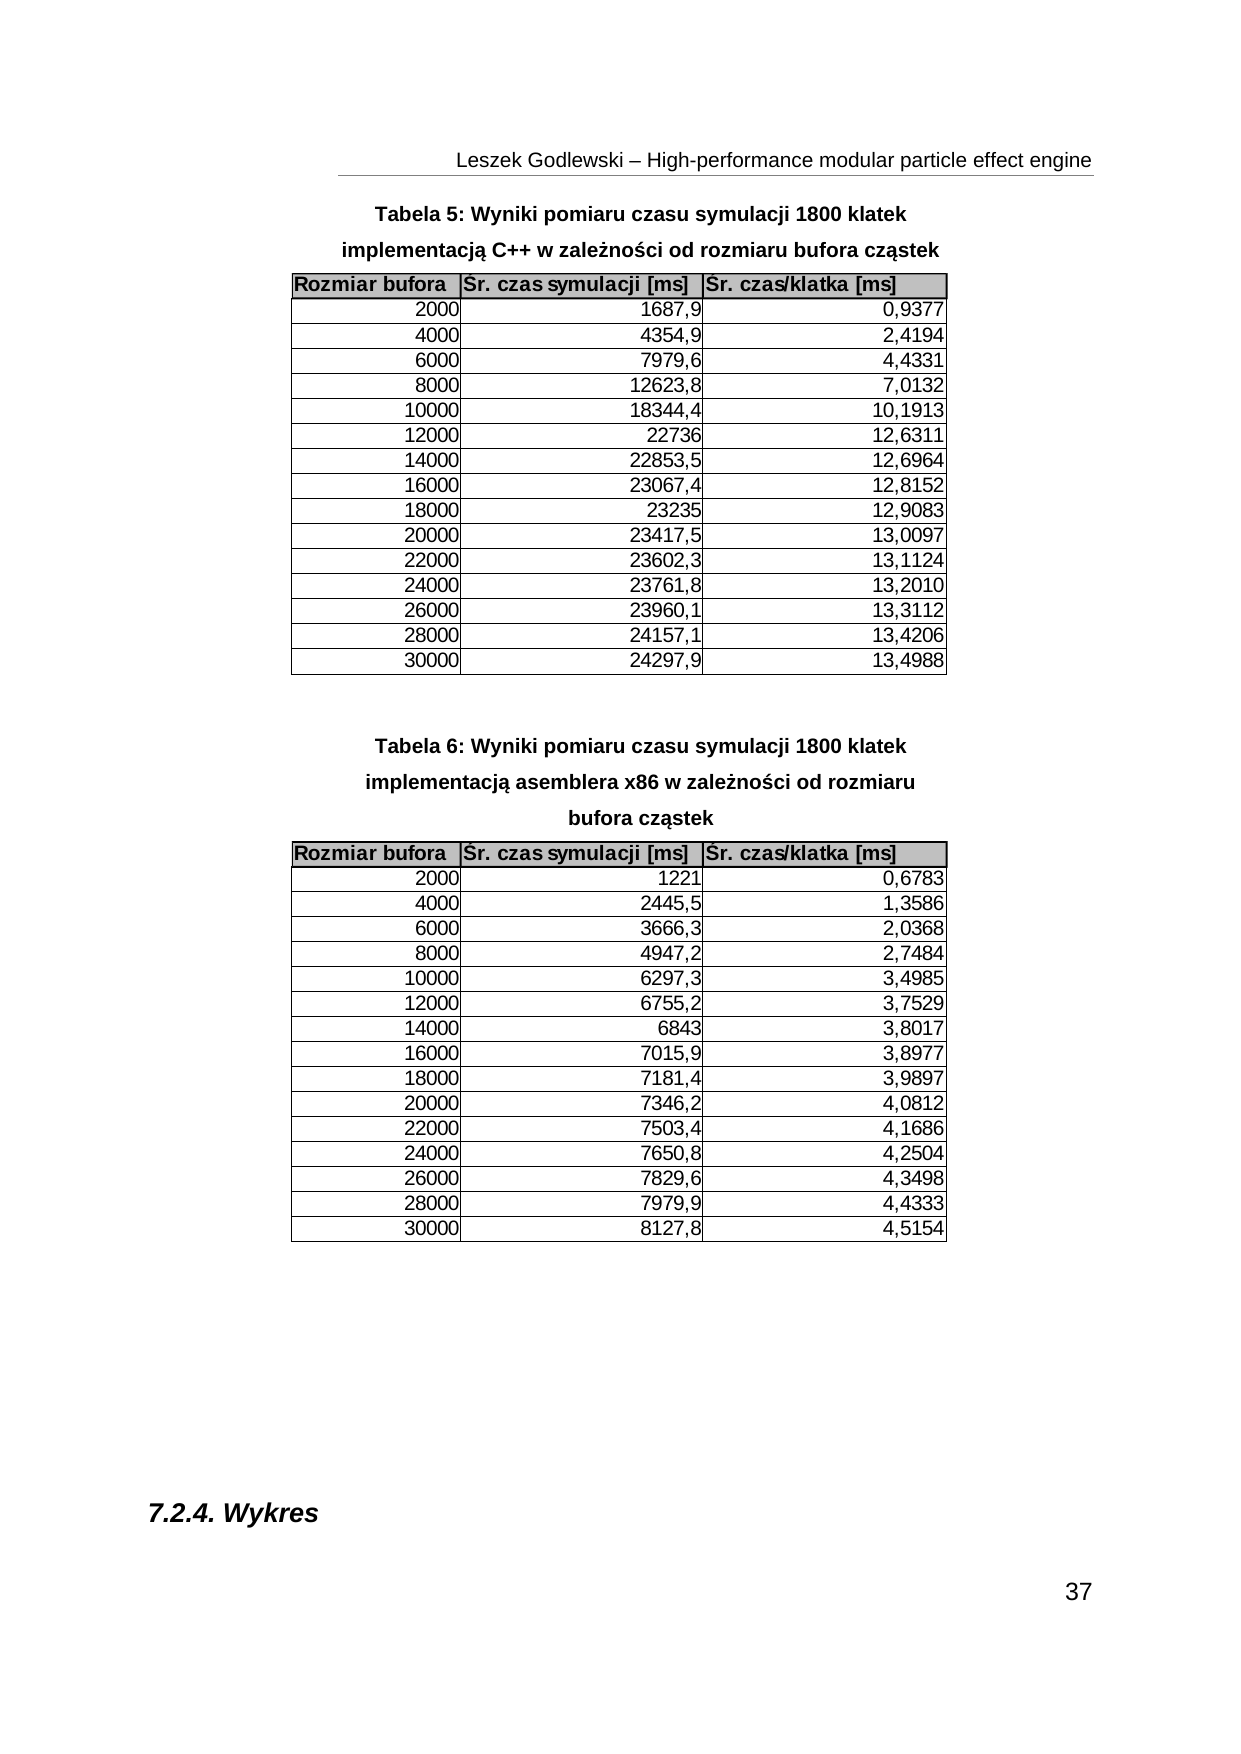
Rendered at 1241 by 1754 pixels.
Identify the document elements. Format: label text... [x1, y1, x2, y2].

text Tabela 5: Wyniki pomiaru czasu symulacji 1800 klatek implementacją C++ w zależności od rozmiaru bufora cząstek [333, 201, 948, 261]
text Tabela 6: Wyniki pomiaru czasu symulacji 1800 klatek implementacją asemblera x86 w zależności od rozmiaru bufora cząstek [333, 734, 948, 830]
subtitle Wykres [148, 1497, 1092, 1528]
